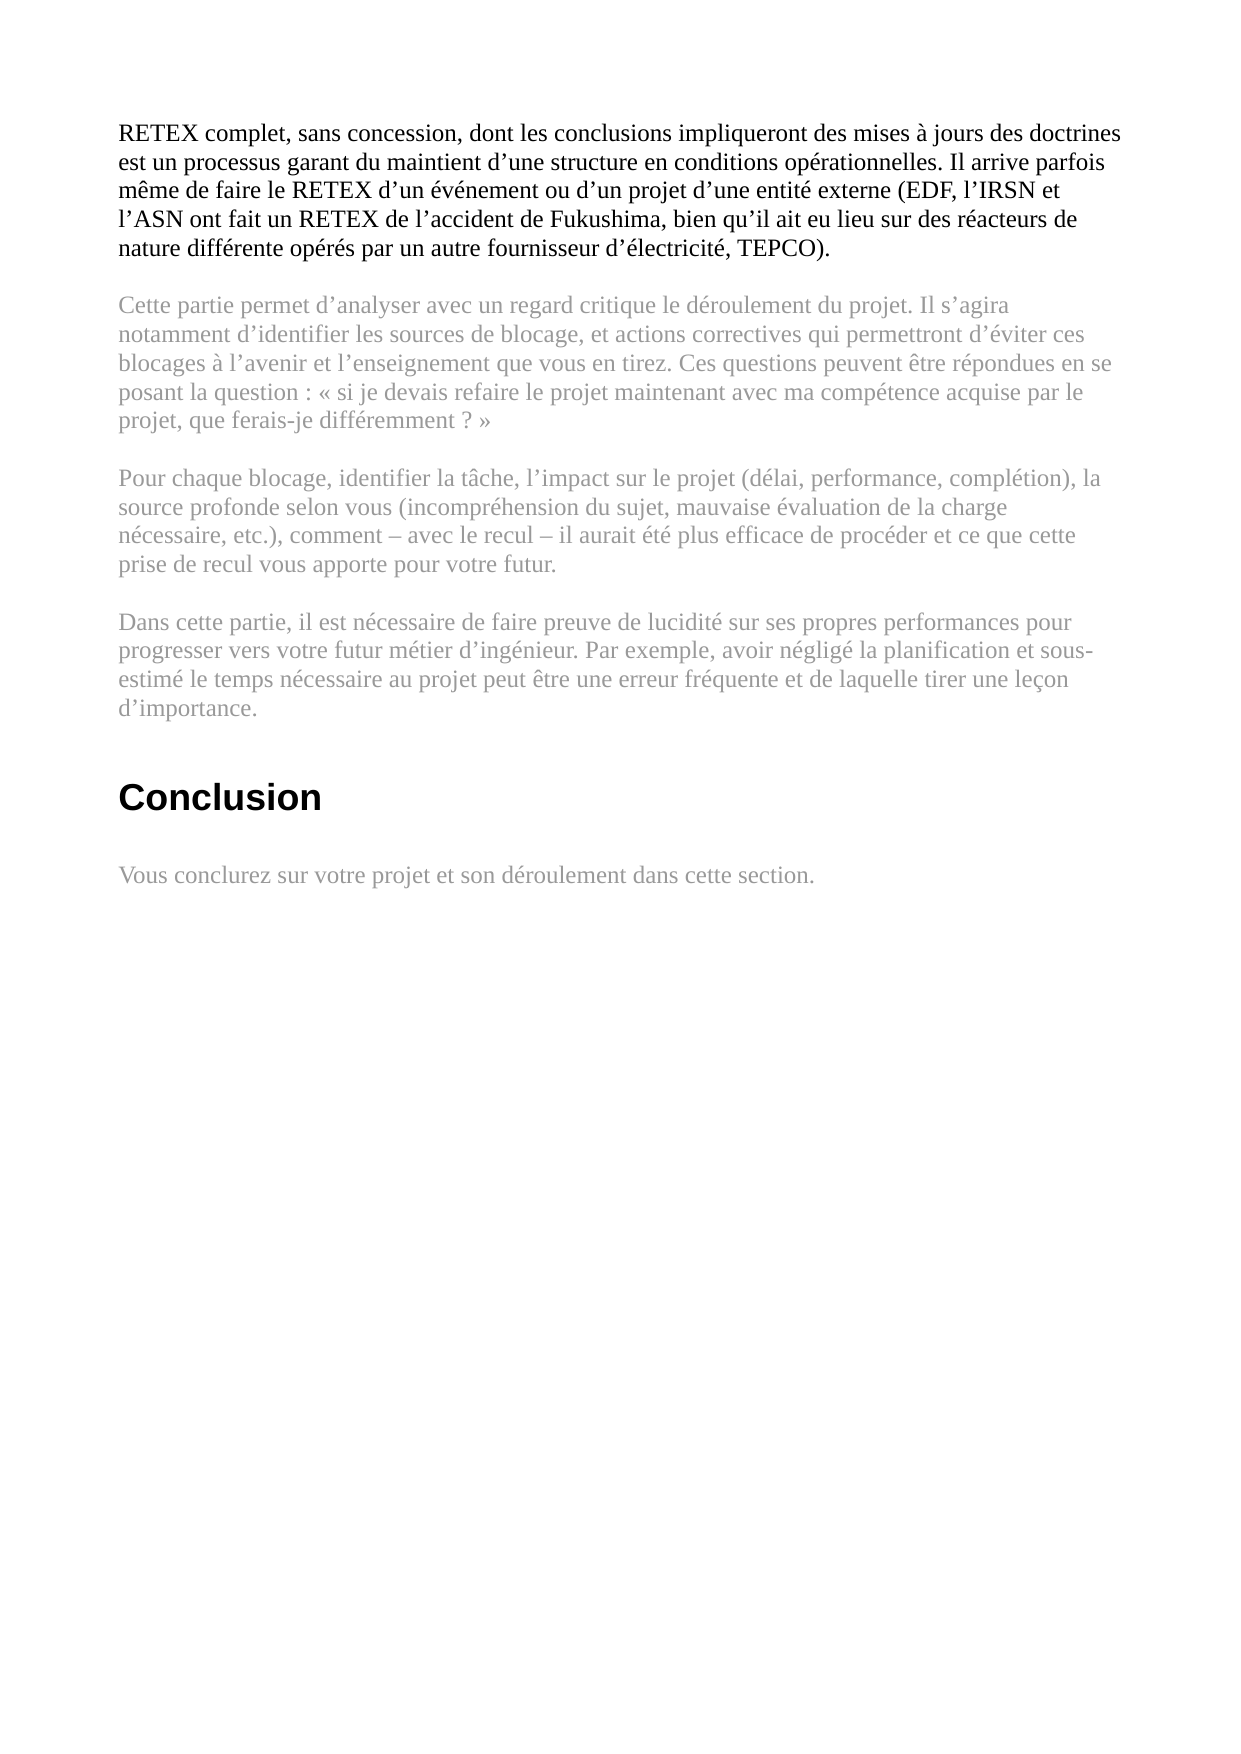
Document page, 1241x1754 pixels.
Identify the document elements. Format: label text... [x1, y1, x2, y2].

text Pour chaque blocage, identifier la tâche, l’impact sur le projet (délai, performance, complétion), la source profonde selon vous (incompréhension du sujet, mauvaise évaluation de la charge nécessaire, etc.), comment – avec le recul – il aurait été plus efficace de procéder et ce que cette prise de recul vous apporte pour votre futur. [118, 463, 1122, 578]
text Cette partie permet d’analyser avec un regard critique le déroulement du projet. Il s’agira notamment d’identifier les sources de blocage, et actions correctives qui permettront d’éviter ces blocages à l’avenir et l’enseignement que vous en tirez. Ces questions peuvent être répondues en se posant la question : « si je devais refaire le projet maintenant avec ma compétence acquise par le projet, que ferais-je différemment ? » [118, 291, 1122, 434]
subtitle Conclusion [118, 776, 1122, 819]
text Vous conclurez sur votre projet et son déroulement dans cette section. [118, 860, 1122, 889]
text RETEX complet, sans concession, dont les conclusions impliqueront des mises à jours des doctrines est un processus garant du maintient d’une structure en conditions opérationnelles. Il arrive parfois même de faire le RETEX d’un événement ou d’un projet d’une entité externe (EDF, l’IRSN et l’ASN ont fait un RETEX de l’accident de Fukushima, bien qu’il ait eu lieu sur des réacteurs de nature différente opérés par un autre fournisseur d’électricité, TEPCO). [118, 118, 1122, 262]
text Dans cette partie, il est nécessaire de faire preuve de lucidité sur ses propres performances pour progresser vers votre futur métier d’ingénieur. Par exemple, avoir négligé la planification et sous-estimé le temps nécessaire au projet peut être une erreur fréquente et de laquelle tirer une leçon d’importance. [118, 607, 1122, 722]
